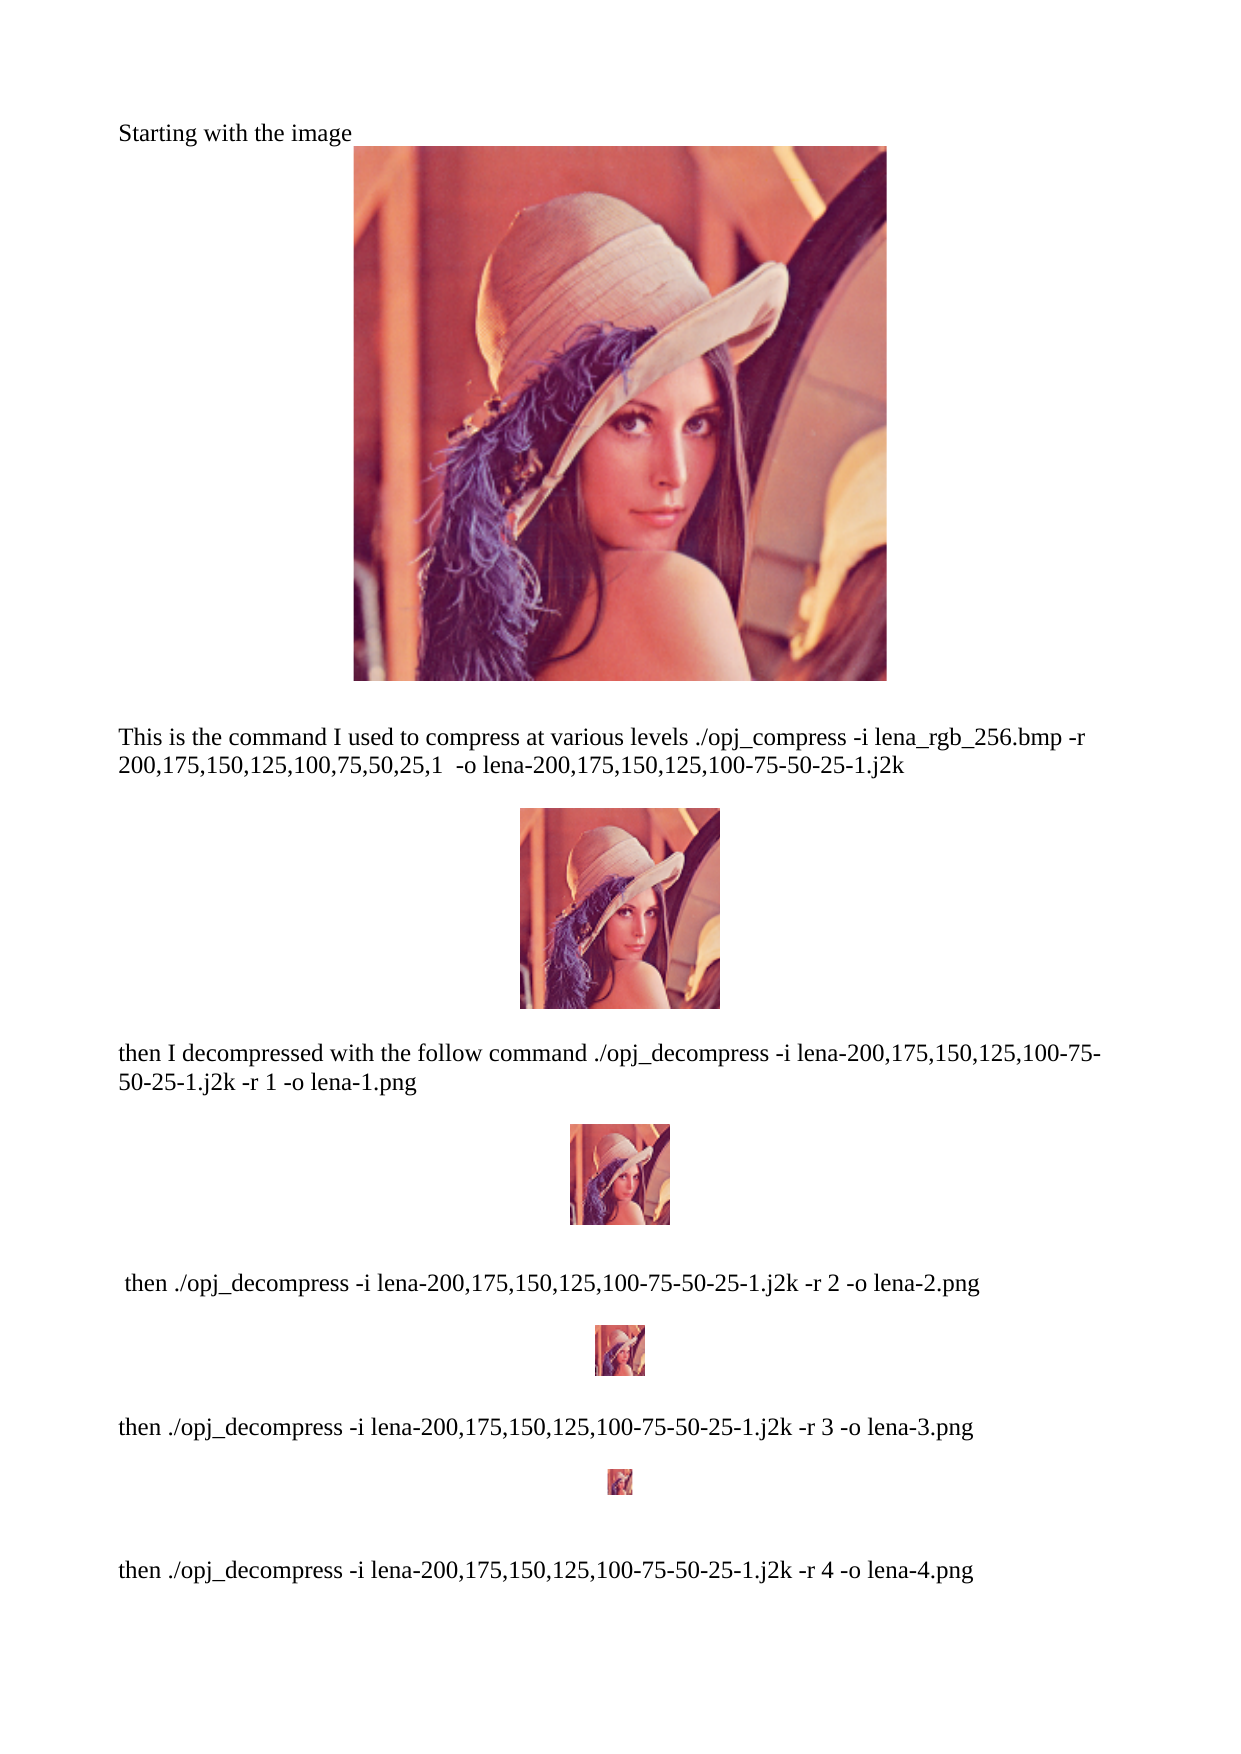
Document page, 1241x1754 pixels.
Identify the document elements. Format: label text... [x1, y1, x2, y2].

text Starting with the image [118, 118, 1122, 147]
picture [570, 1124, 670, 1225]
picture [353, 146, 887, 681]
picture [520, 808, 720, 1009]
text then ./opj_decompress -i lena-200,175,150,125,100-75-50-25-1.j2k -r 4 -o lena-4.png [118, 1556, 1122, 1584]
picture [607, 1469, 633, 1495]
text then I decompressed with the follow command ./opj_decompress -i lena-200,175,150,125,100-75-50-25-1.j2k -r 1 -o lena-1.png [118, 1038, 1122, 1096]
text then ./opj_decompress -i lena-200,175,150,125,100-75-50-25-1.j2k -r 3 -o lena-3.png [118, 1412, 1122, 1441]
picture [595, 1325, 645, 1376]
text then ./opj_decompress -i lena-200,175,150,125,100-75-50-25-1.j2k -r 2 -o lena-2.png [118, 1268, 1122, 1297]
text This is the command I used to compress at various levels ./opj_compress -i lena_rgb_256.bmp -r 200,175,150,125,100,75,50,25,1 -o lena-200,175,150,125,100-75-50-25-1.j2k [118, 722, 1122, 779]
